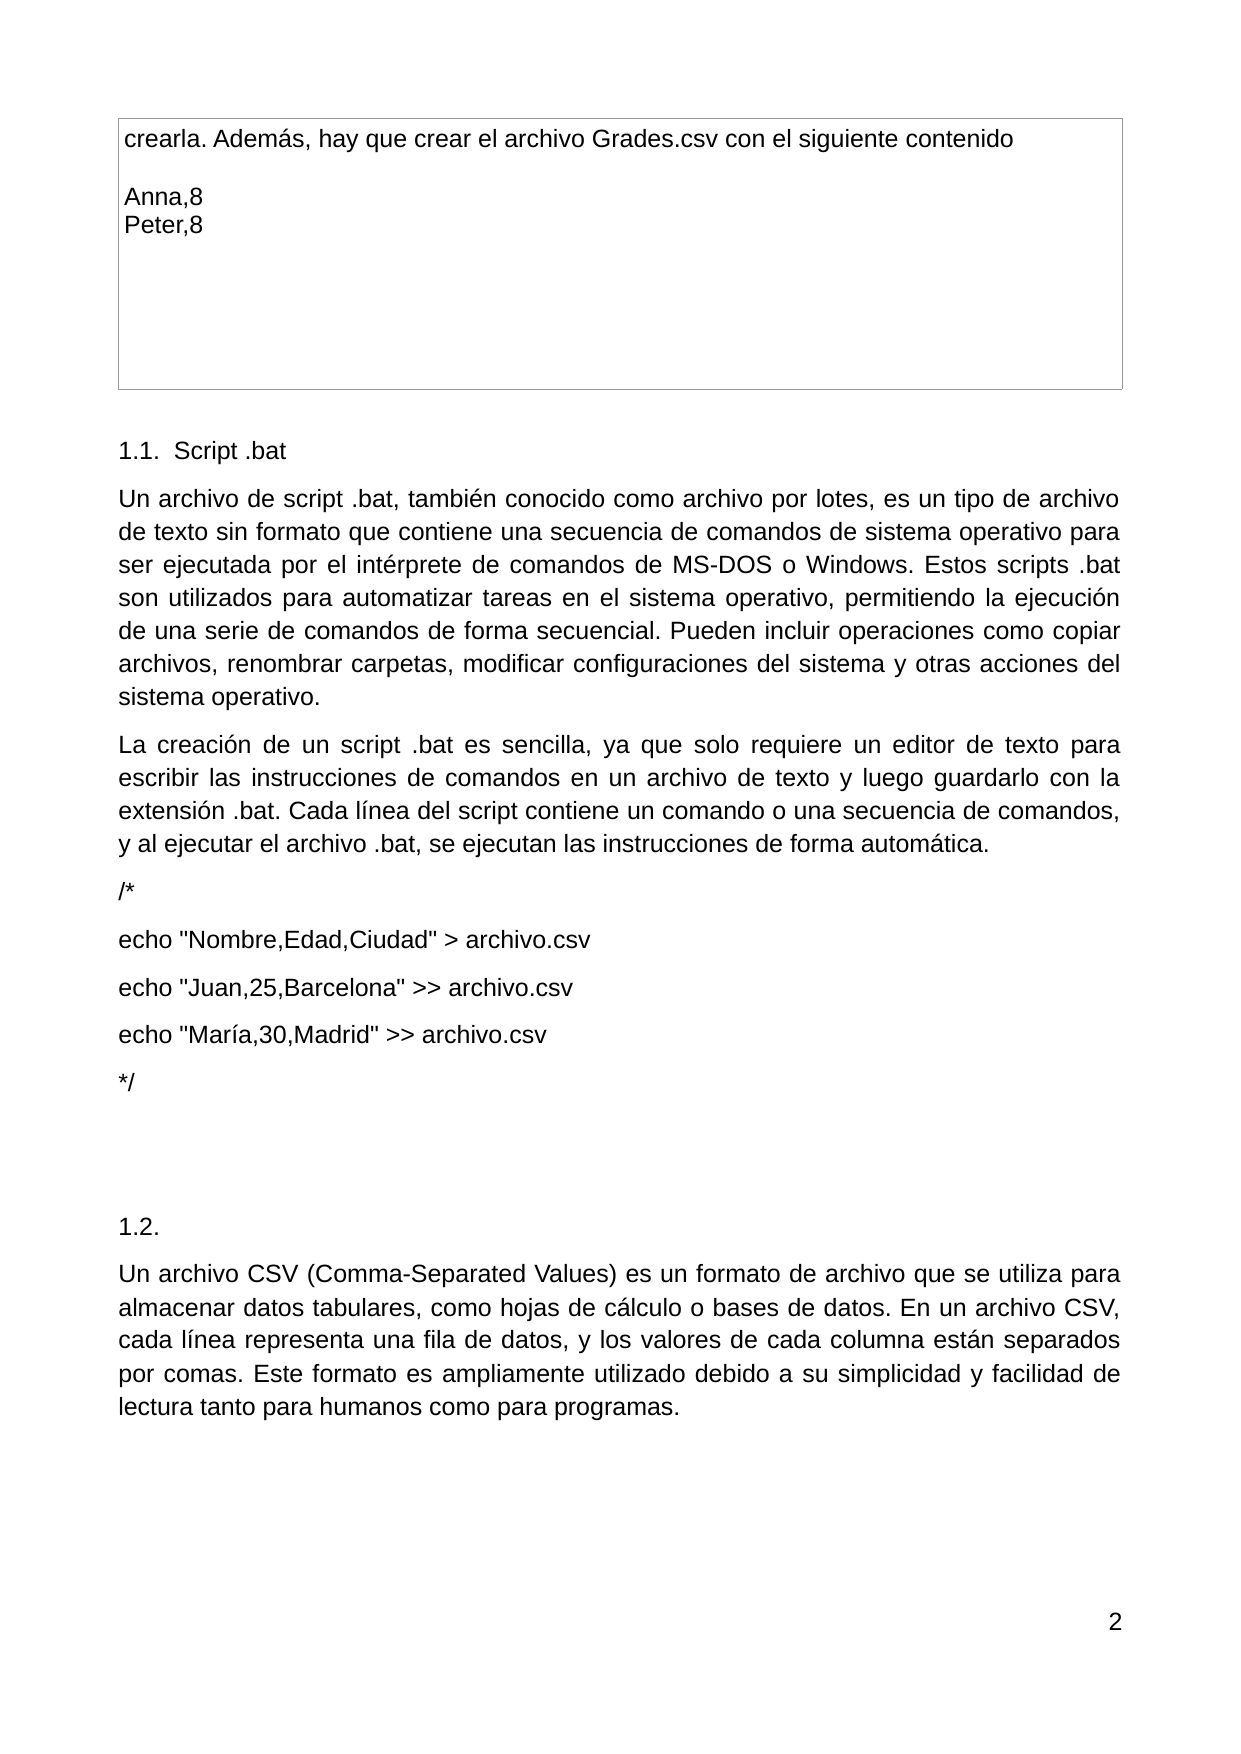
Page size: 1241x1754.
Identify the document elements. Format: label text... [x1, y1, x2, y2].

text La creación de un script .bat es sencilla, ya que solo requiere un editor de texto para escribir las instrucciones de comandos en un archivo de texto y luego guardarlo con la extensión .bat. Cada línea del script contiene un comando o una secuencia de comandos, y al ejecutar el archivo .bat, se ejecutan las instrucciones de forma automática. [118, 730, 1122, 858]
text echo "María,30,Madrid" >> archivo.csv [118, 1020, 1122, 1049]
text /* [118, 877, 1122, 906]
text */ [118, 1068, 1122, 1097]
table_cell crearla. Además, hay que crear el archivo Grades.csv con el siguiente contenido Anna,8 Peter,8 [119, 119, 1122, 388]
text echo "Nombre,Edad,Ciudad" > archivo.csv [118, 925, 1122, 953]
text Un archivo de script .bat, también conocido como archivo por lotes, es un tipo de archivo de texto sin formato que contiene una secuencia de comandos de sistema operativo para ser ejecutada por el intérprete de comandos de MS-DOS o Windows. Estos scripts .bat son utilizados para automatizar tareas en el sistema operativo, permitiendo la ejecución de una serie de comandos de forma secuencial. Pueden incluir operaciones como copiar archivos, renombrar carpetas, modificar configuraciones del sistema y otras acciones del sistema operativo. [118, 484, 1122, 711]
text echo "Juan,25,Barcelona" >> archivo.csv [118, 973, 1122, 1001]
text 1.1. Script .bat [118, 436, 1122, 465]
text 1.2. [118, 1212, 1122, 1240]
text Un archivo CSV (Comma-Separated Values) es un formato de archivo que se utiliza para almacenar datos tabulares, como hojas de cálculo o bases de datos. En un archivo CSV, cada línea representa una fila de datos, y los valores de cada columna están separados por comas. Este formato es ampliamente utilizado debido a su simplicidad y facilidad de lectura tanto para humanos como para programas. [118, 1259, 1122, 1420]
